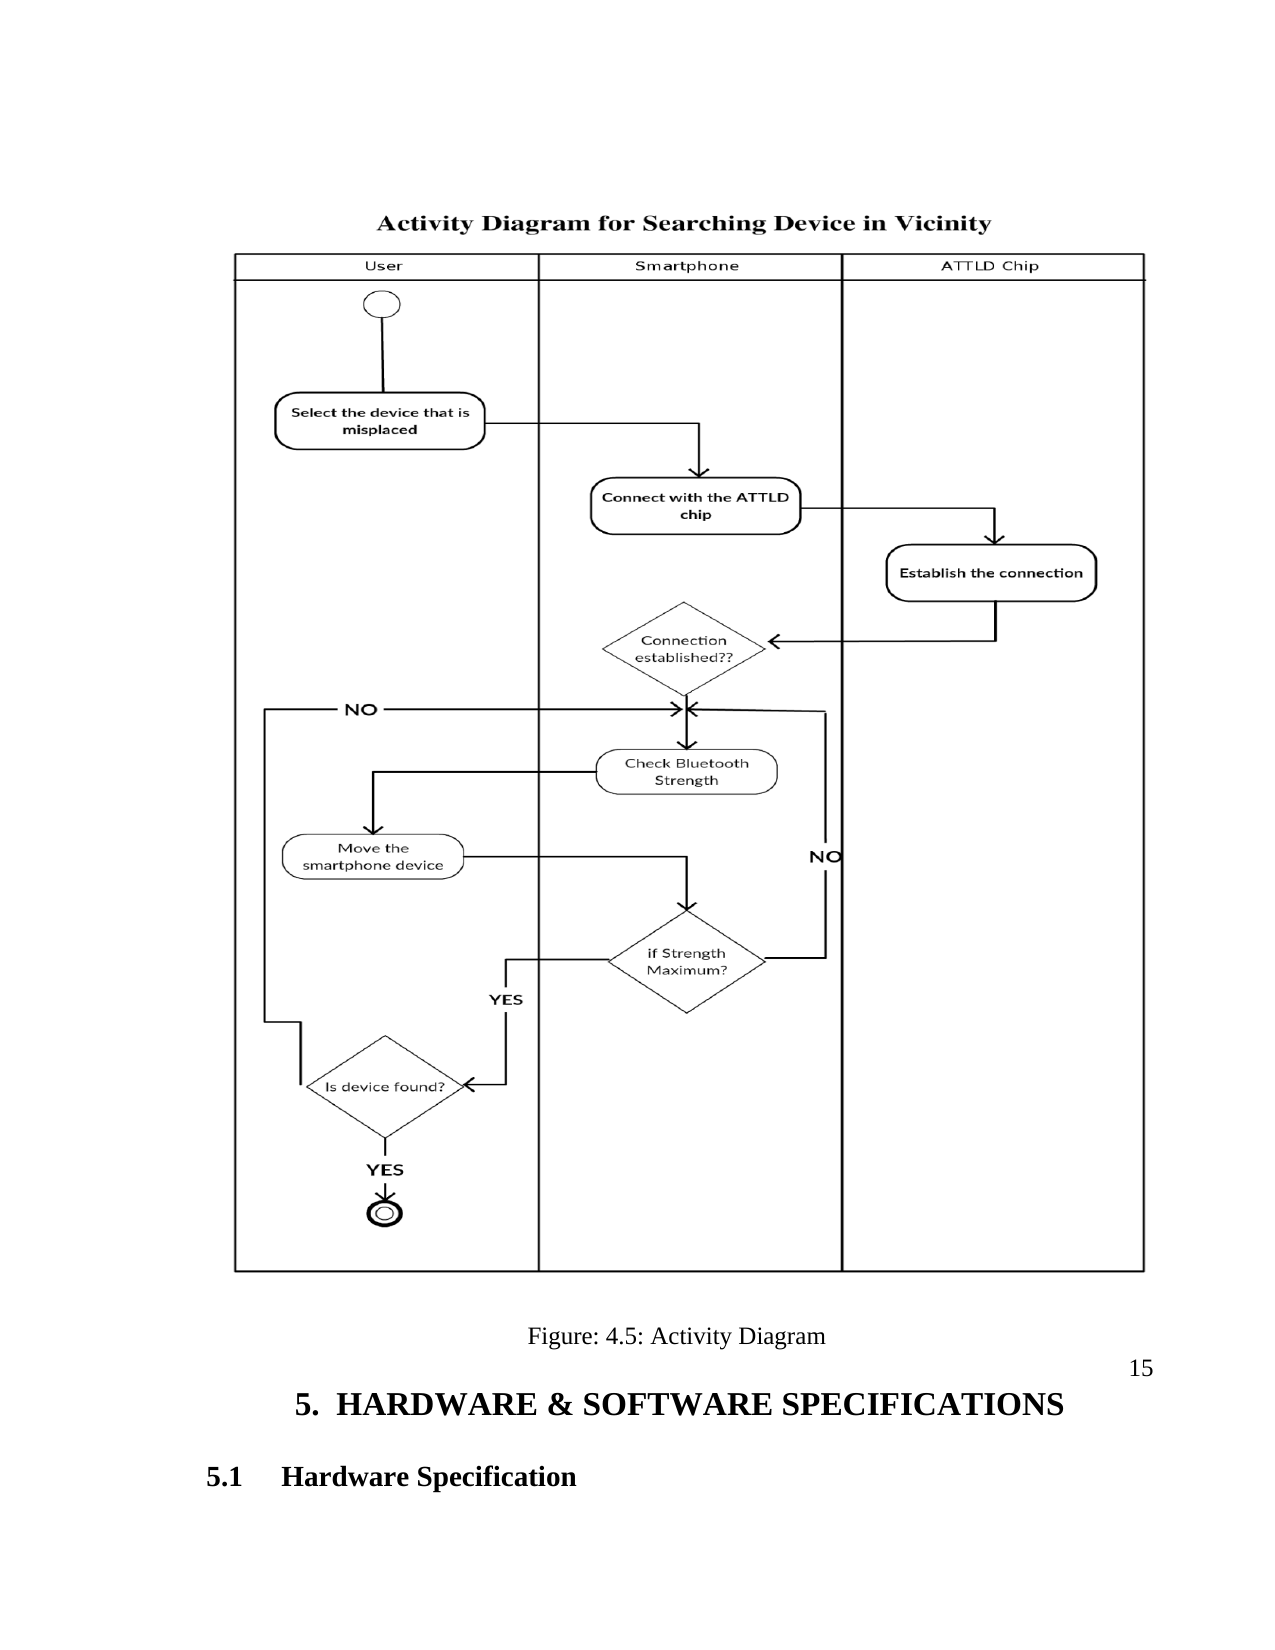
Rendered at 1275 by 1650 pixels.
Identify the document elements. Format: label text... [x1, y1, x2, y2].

text 15 [206, 1354, 1153, 1382]
text Figure: 4.5: Activity Diagram [206, 1322, 1153, 1350]
text 5.1 Hardware Specification [206, 1460, 1153, 1492]
picture [225, 200, 1154, 1300]
text 5. HARDWARE & SOFTWARE SPECIFICATIONS [206, 1386, 1153, 1423]
